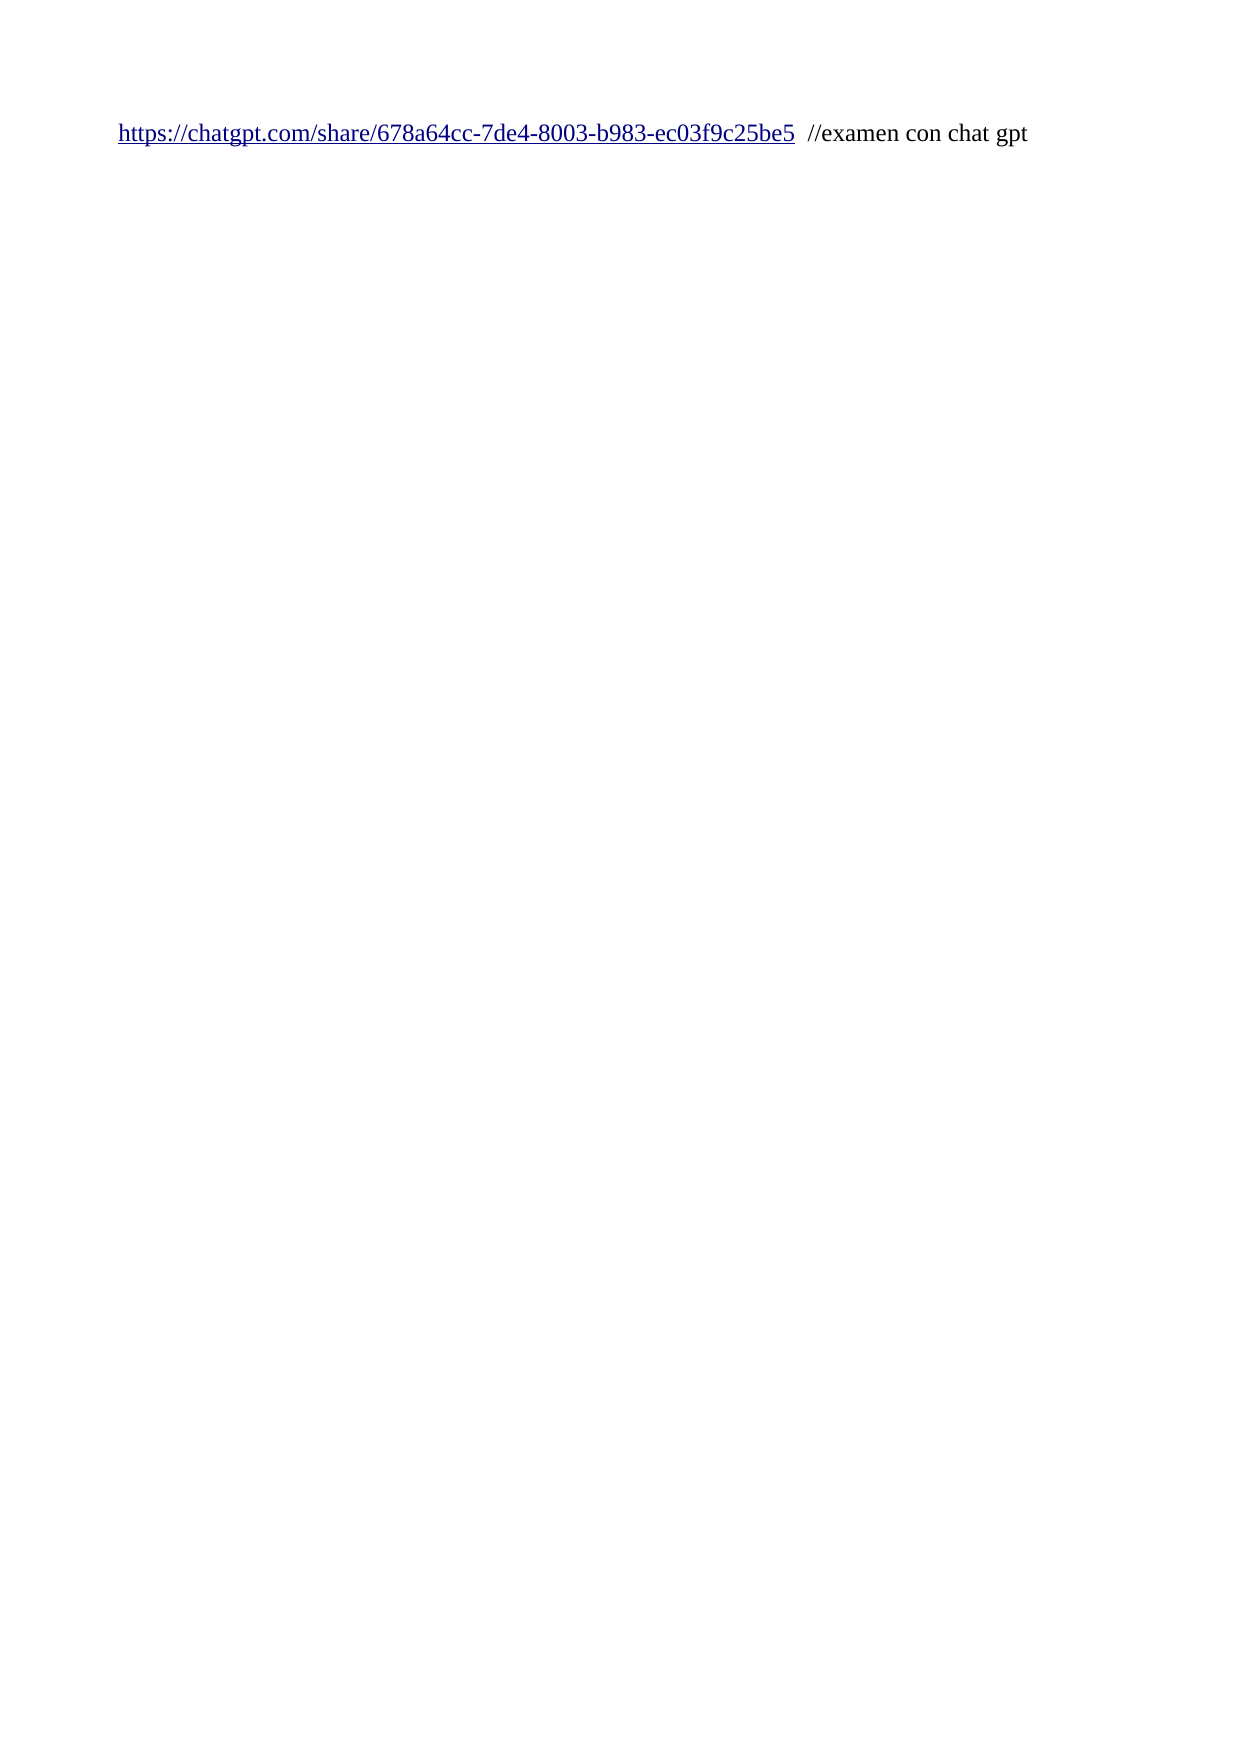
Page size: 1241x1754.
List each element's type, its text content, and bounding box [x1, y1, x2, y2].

text https://chatgpt.com/share/678a64cc-7de4-8003-b983-ec03f9c25be5 //examen con chat gpt [118, 118, 1122, 147]
